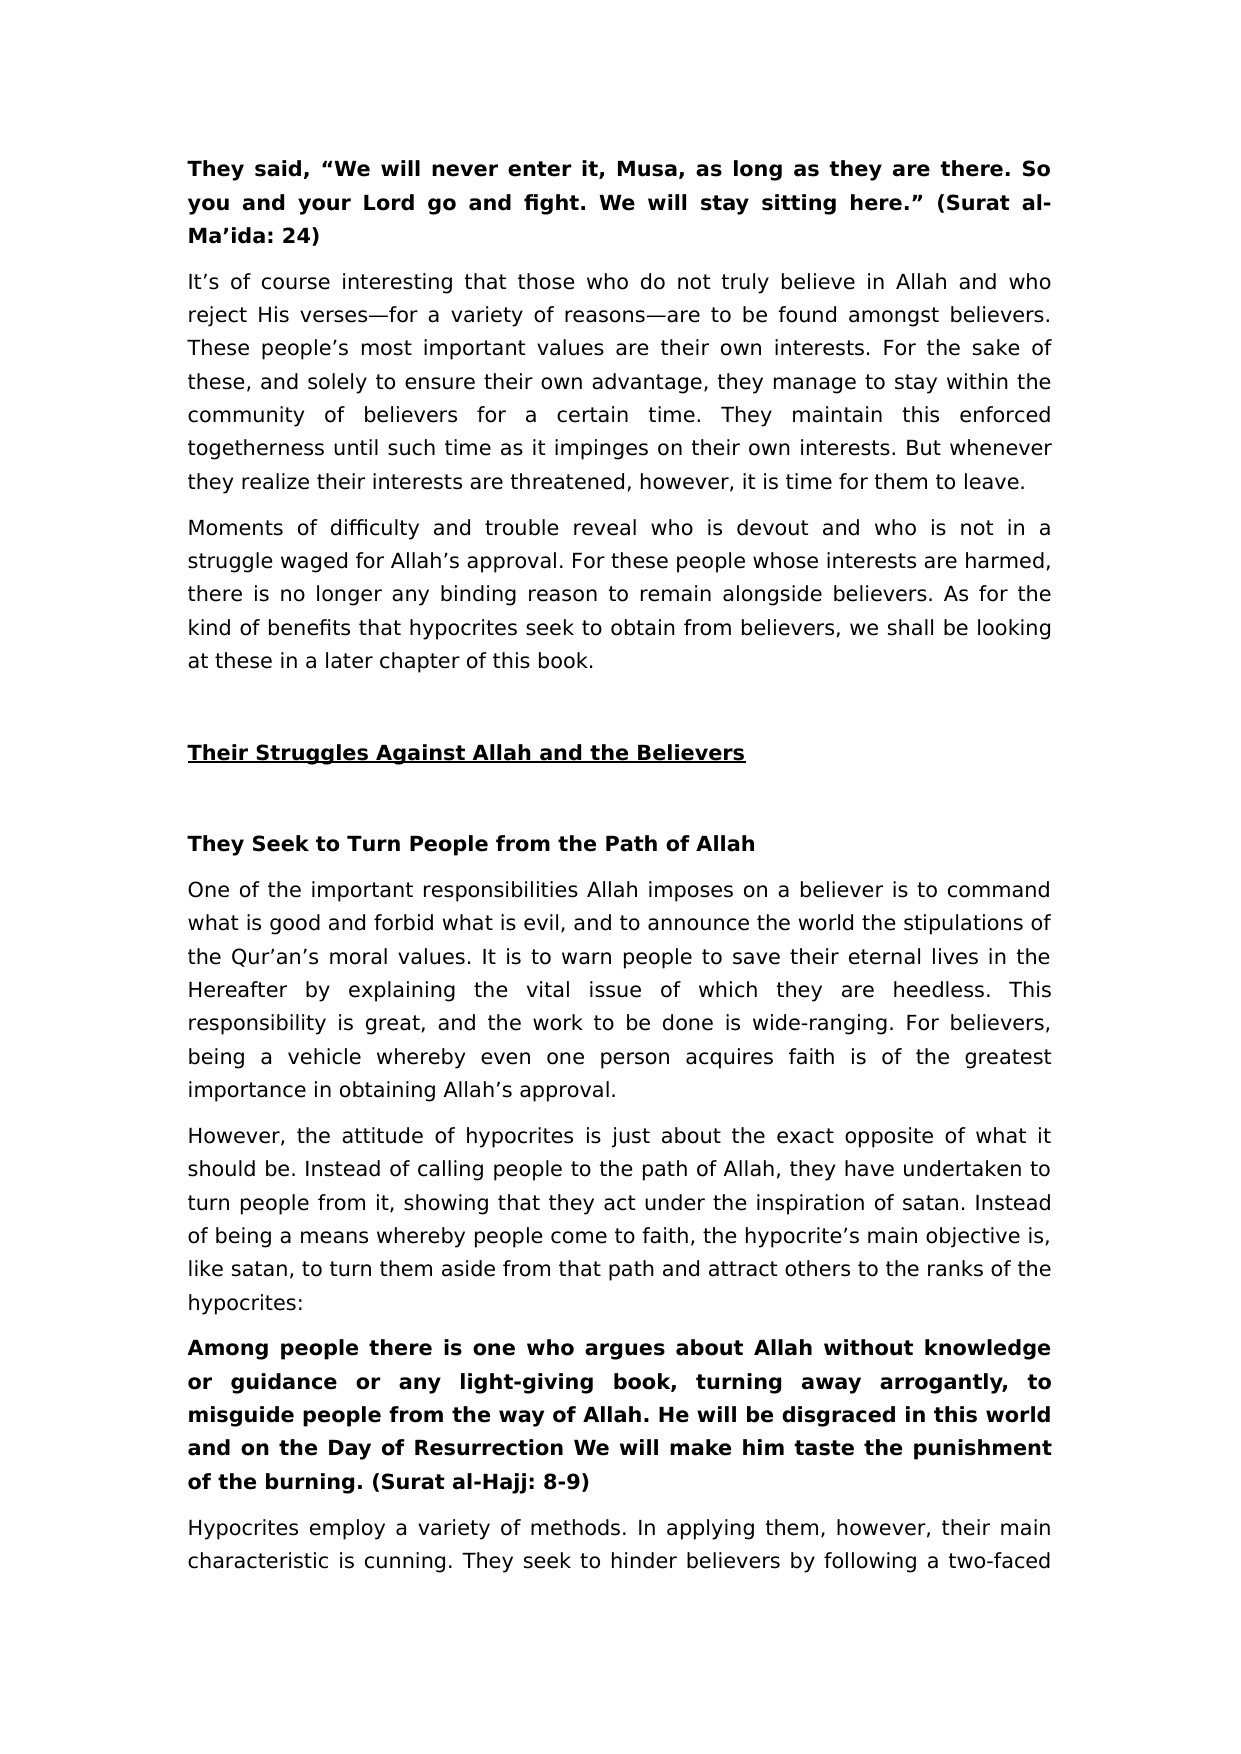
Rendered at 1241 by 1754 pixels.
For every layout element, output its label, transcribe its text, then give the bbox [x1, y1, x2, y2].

text Moments of difficulty and trouble reveal who is devout and who is not in a struggle waged for Allah’s approval. For these people whose interests are harmed, there is no longer any binding reason to remain alongside believers. As for the kind of benefits that hypocrites seek to obtain from believers, we shall be looking at these in a later chapter of this book. [187, 508, 1053, 675]
text One of the important responsibilities Allah imposes on a believer is to command what is good and forbid what is evil, and to announce the world the stipulations of the Qur’an’s moral values. It is to warn people to save their eternal lives in the Hereafter by explaining the vital issue of which they are heedless. This responsibility is great, and the work to be done is wide-ranging. For believers, being a vehicle whereby even one person acquires faith is of the greatest importance in obtaining Allah’s approval. [187, 871, 1053, 1104]
subtitle Their Struggles Against Allah and the Believers [187, 733, 1053, 767]
text They said, “We will never enter it, Musa, as long as they are there. So you and your Lord go and fight. We will stay sitting here.” (Surat al-Ma’ida: 24) [187, 150, 1053, 250]
text Hypocrites employ a variety of methods. In applying them, however, their main characteristic is cunning. They seek to hinder believers by following a two-faced [187, 1508, 1053, 1575]
subtitle They Seek to Turn People from the Path of Allah [187, 825, 1053, 858]
text It’s of course interesting that those who do not truly believe in Allah and who reject His verses—for a variety of reasons—are to be found amongst believers. These people’s most important values are their own interests. For the sake of these, and solely to ensure their own advantage, they manage to stay within the community of believers for a certain time. They maintain this enforced togetherness until such time as it impinges on their own interests. But whenever they realize their interests are threatened, however, it is time for them to leave. [187, 262, 1053, 496]
text Among people there is one who argues about Allah without knowledge or guidance or any light-giving book, turning away arrogantly, to misguide people from the way of Allah. He will be disgraced in this world and on the Day of Resurrection We will make him taste the punishment of the burning. (Surat al-Hajj: 8-9) [187, 1329, 1053, 1496]
text However, the attitude of hypocrites is just about the exact opposite of what it should be. Instead of calling people to the path of Allah, they have undertaken to turn people from it, showing that they act under the inspiration of satan. Instead of being a means whereby people come to faith, the hypocrite’s main objective is, like satan, to turn them aside from that path and attract others to the ranks of the hypocrites: [187, 1117, 1053, 1317]
